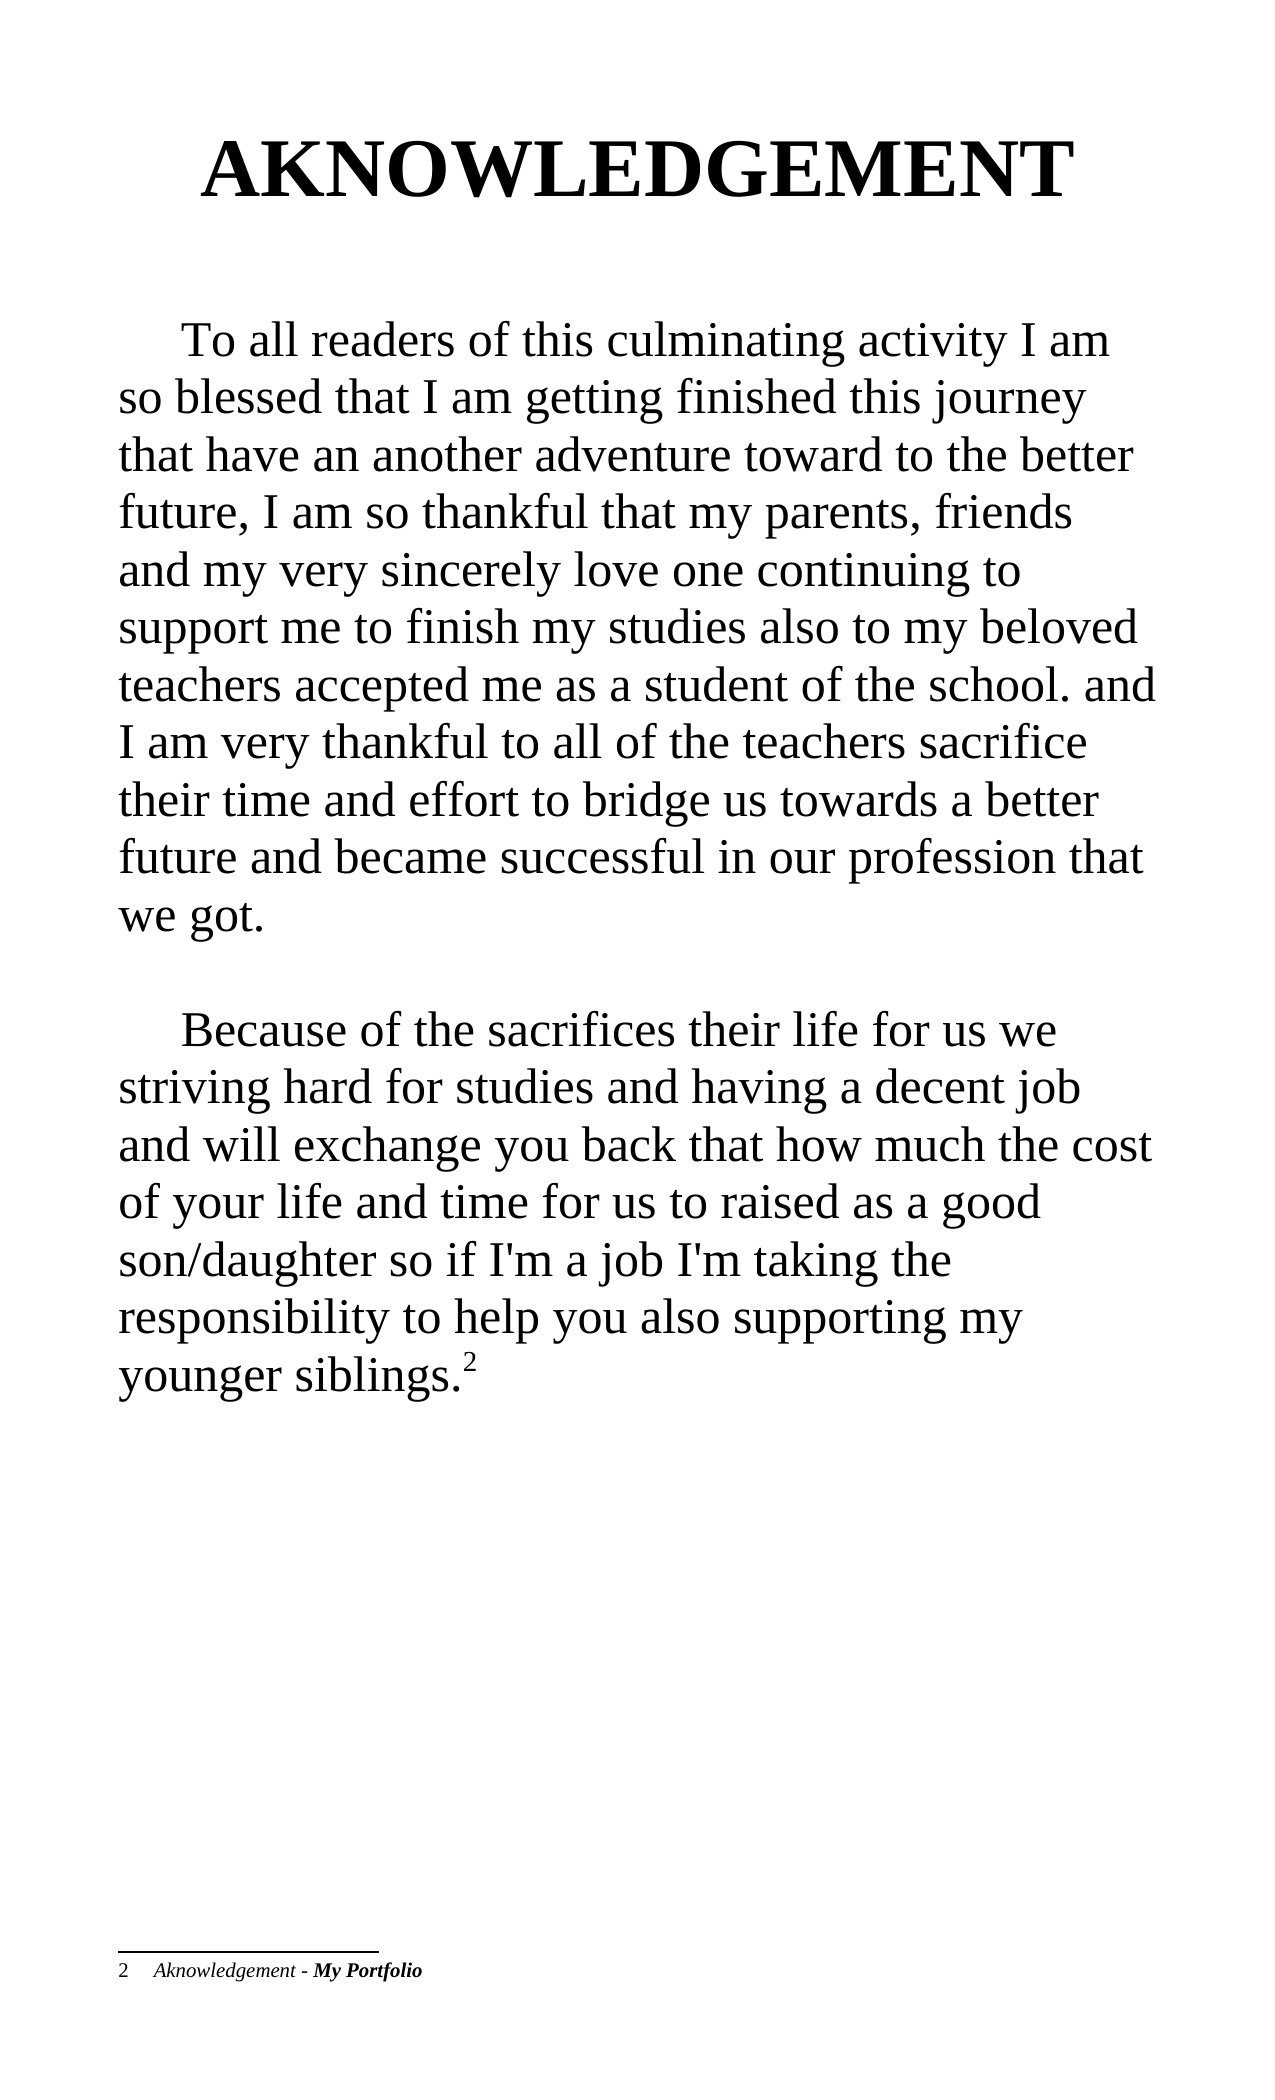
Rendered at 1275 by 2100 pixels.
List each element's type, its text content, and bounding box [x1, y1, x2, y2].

text Aknowledgement - My Portfolio [118, 1958, 1157, 1982]
text AKNOWLEDGEMENT [118, 118, 1157, 214]
text To all readers of this culminating activity I am so blessed that I am getting finished this journey that have an another adventure toward to the better future, I am so thankful that my parents, friends and my very sincerely love one continuing to support me to finish my studies also to my beloved teachers accepted me as a student of the school. and I am very thankful to all of the teachers sacrifice their time and effort to bridge us towards a better future and became successful in our profession that we got. [118, 310, 1157, 942]
text Because of the sacrifices their life for us we striving hard for studies and having a decent job and will exchange you back that how much the cost of your life and time for us to raised as a good son/daughter so if I'm a job I'm taking the responsibility to help you also supporting my younger siblings. [118, 1000, 1157, 1402]
